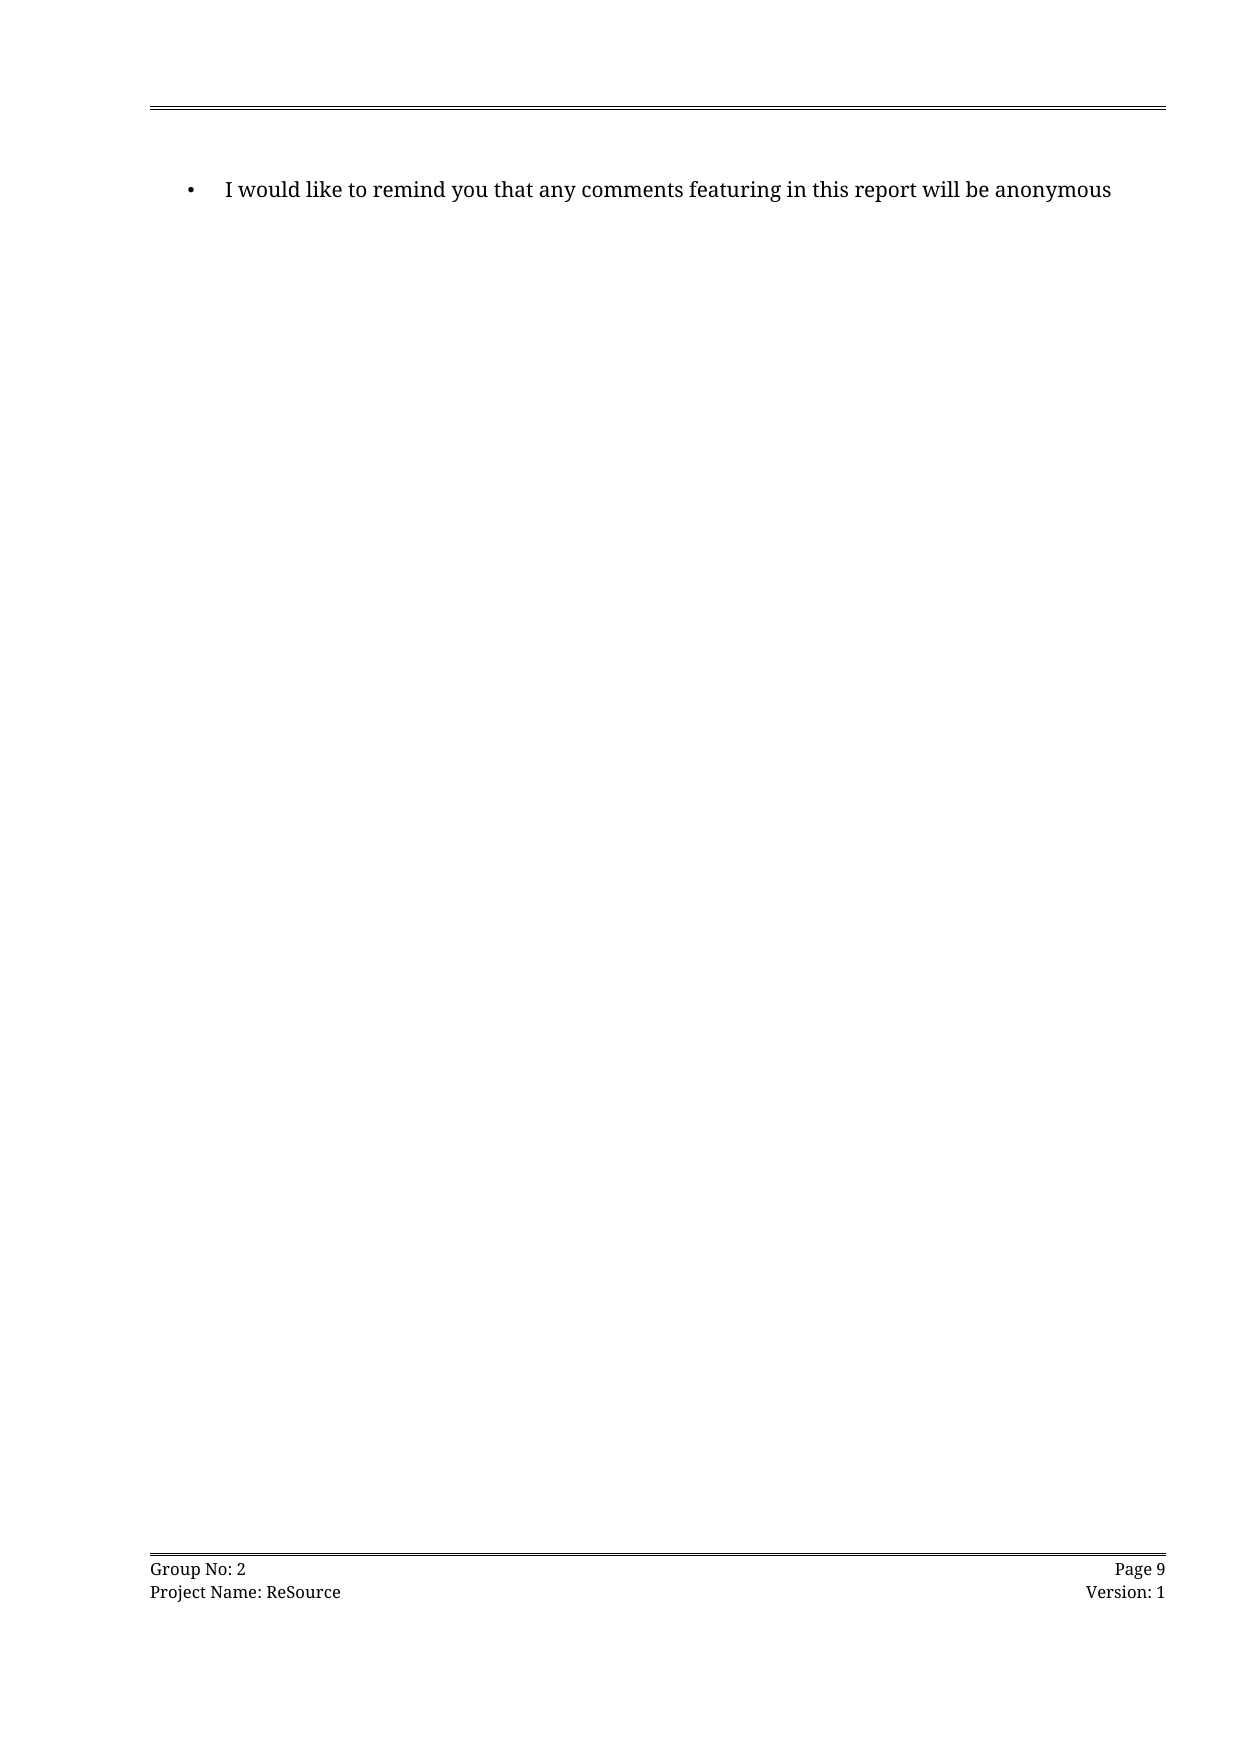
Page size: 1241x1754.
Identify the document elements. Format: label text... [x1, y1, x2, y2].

list I would like to remind you that any comments featuring in this report will be anonymous [187, 175, 1166, 203]
